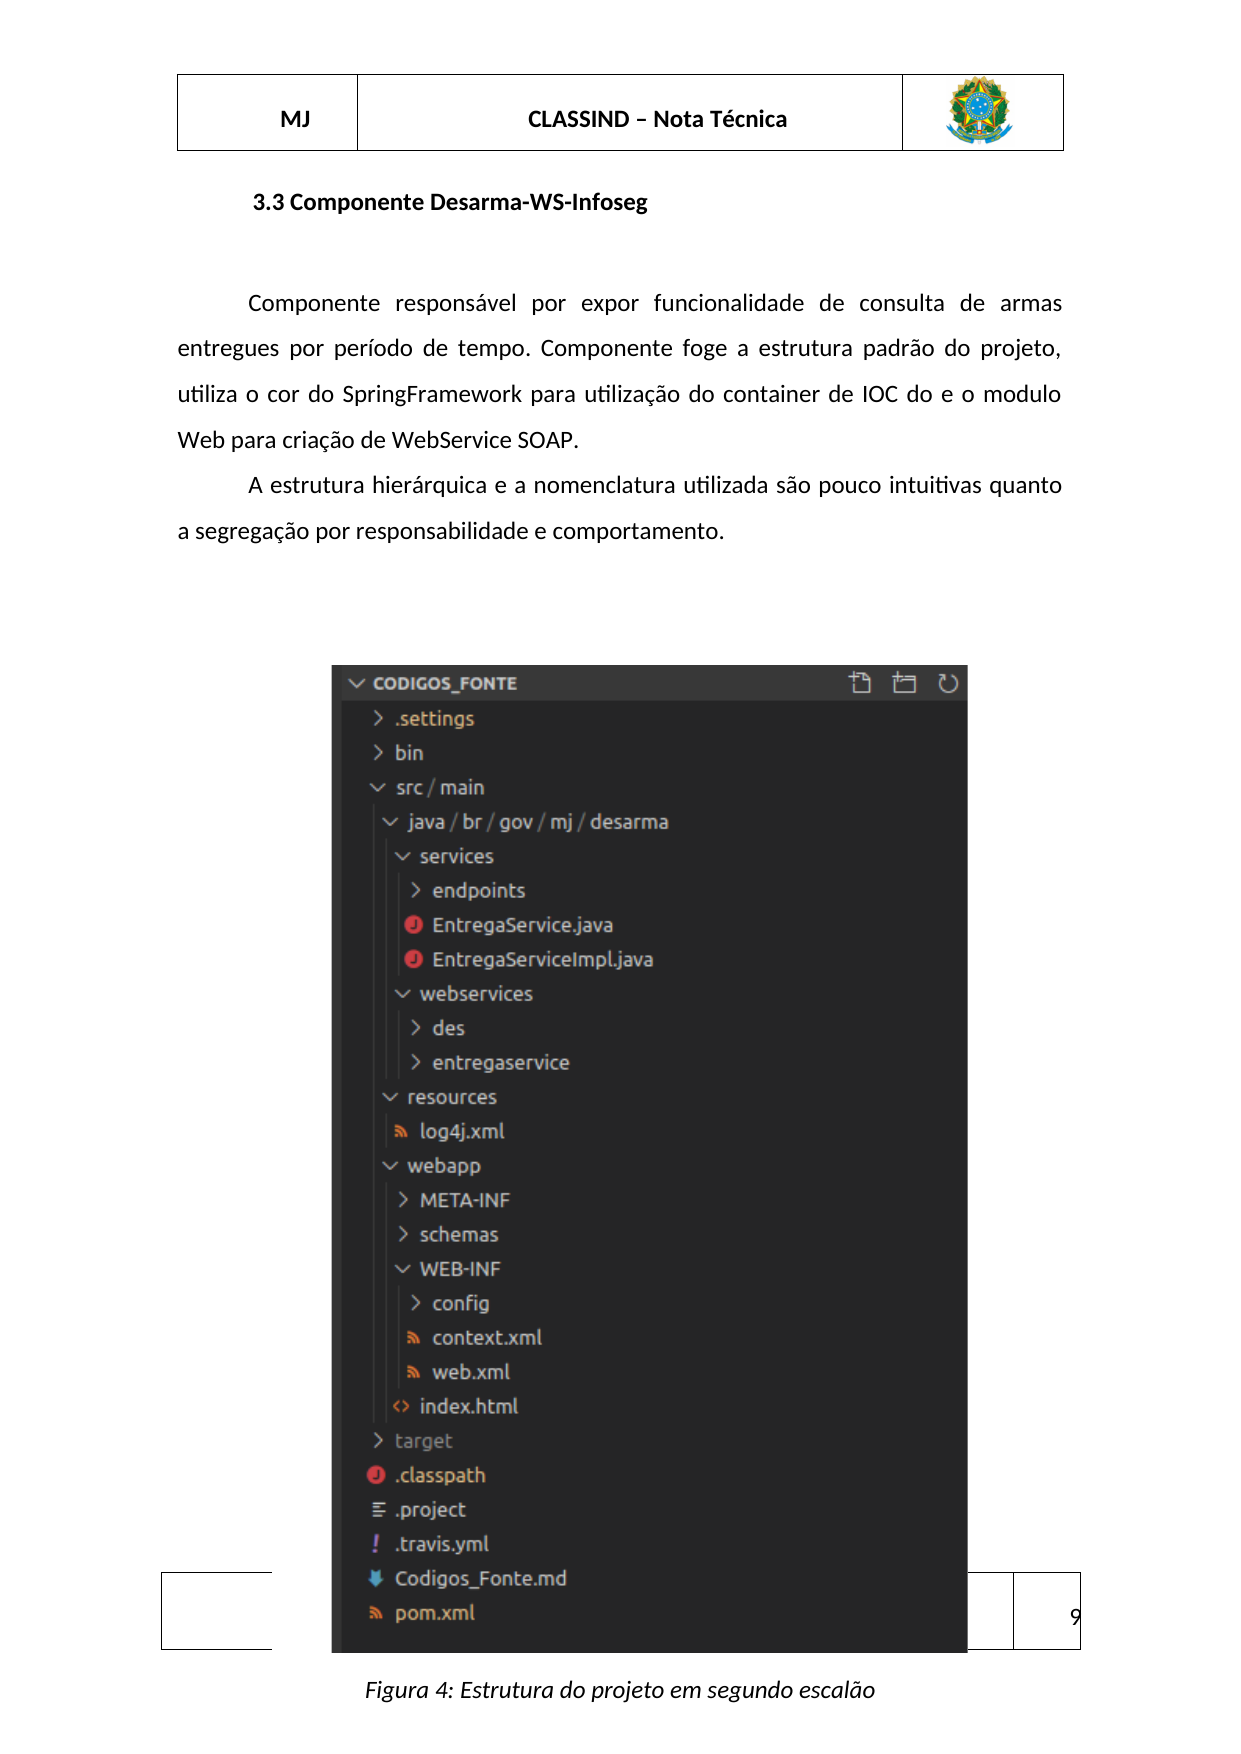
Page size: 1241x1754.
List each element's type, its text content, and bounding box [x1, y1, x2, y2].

text Componente responsável por expor funcionalidade de consulta de armas entregues por período de tempo. Componente foge a estrutura padrão do projeto, utiliza o cor do SpringFramework para utilização do container de IOC do e o modulo Web para criação de WebService SOAP. [177, 287, 1063, 333]
text Figura 4: Estrutura do projeto em segundo escalão [272, 665, 968, 1704]
picture [944, 75, 1020, 149]
text A estrutura hierárquica e a nomenclatura utilizada são pouco intuitivas quanto a segregação por responsabilidade e comportamento. [177, 470, 1063, 546]
text Componente responsável por expor funcionalidade de consulta de armas entregues por período de tempo. Componente foge a estrutura padrão do projeto, utiliza o cor do SpringFramework para utilização do container de IOC do e o modulo Web para criação de WebService SOAP. [177, 363, 1063, 378]
subtitle 3.3 Componente Desarma-WS-Infoseg [648, 186, 1063, 216]
picture [331, 665, 968, 1653]
text Componente responsável por expor funcionalidade de consulta de armas entregues por período de tempo. Componente foge a estrutura padrão do projeto, utiliza o cor do SpringFramework para utilização do container de IOC do e o modulo Web para criação de WebService SOAP. [177, 409, 1063, 454]
subtitle 3.3 Componente Desarma-WS-Infoseg [177, 186, 252, 216]
